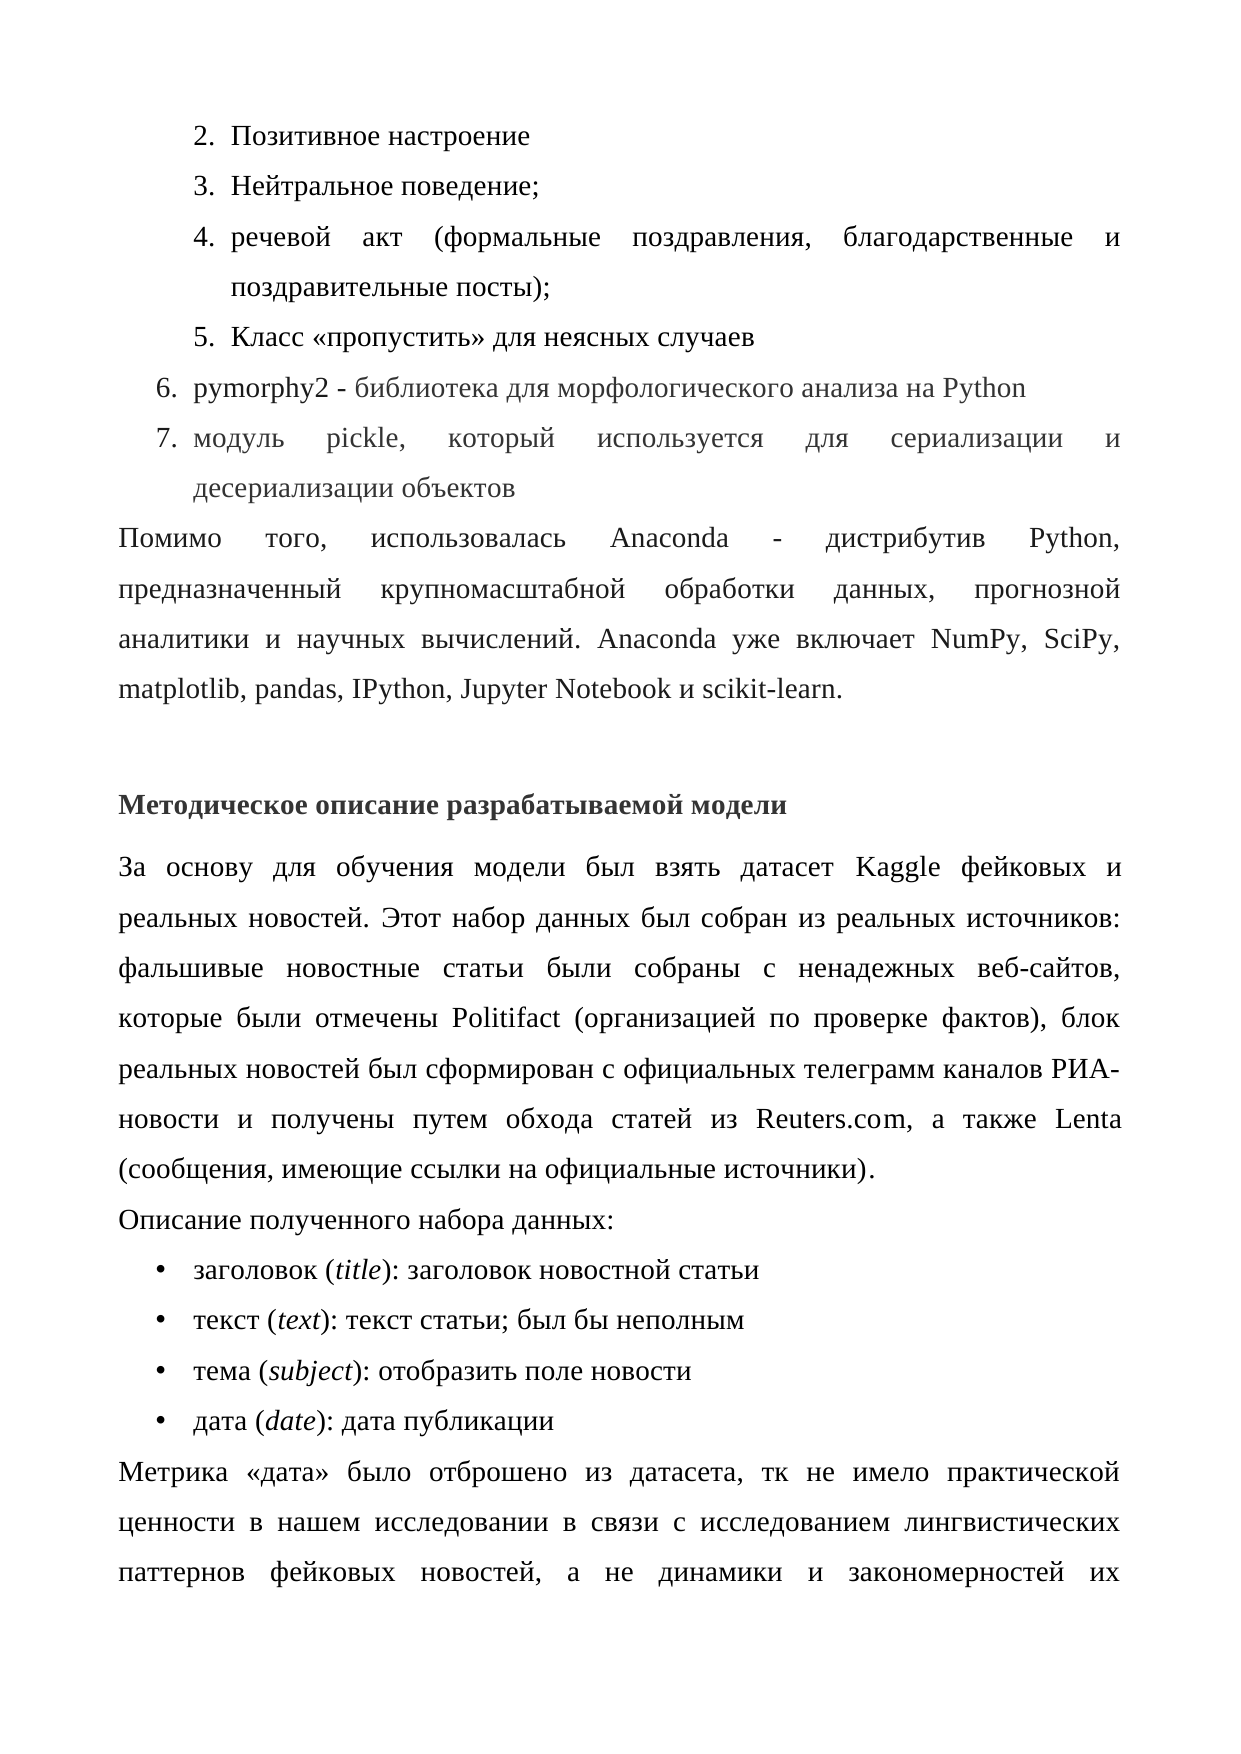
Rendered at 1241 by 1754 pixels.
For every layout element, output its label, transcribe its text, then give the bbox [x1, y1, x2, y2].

list текст (text): текст статьи; был бы неполным [156, 1302, 1122, 1336]
list Позитивное настроение [193, 118, 1122, 152]
text Помимо того, использовалась Аnaconda - дистрибутив Python, предназначенный крупномасштабной обработки данных, прогнозной аналитики и научных вычислений. Anaconda уже включает NumPy, SciPy, matplotlib, pandas, IPython, Jupyter Notebook и scikit-learn. [118, 521, 1122, 705]
list модуль pickle, который используется для сериализации и десериализации объектов [156, 420, 1122, 504]
list дата (date): дата публикации [156, 1403, 1122, 1437]
list тема (subject): отобразить поле новости [156, 1353, 1122, 1387]
text За основу для обучения модели был взять датасет Kaggle фейковых и реальных новостей. Этот набор данных был собран из реальных источников: фальшивые новостные статьи были собраны с ненадежных веб-сайтов, которые были отмечены Politifact (организацией по проверке фактов), блок реальных новостей был сформирован с официальных телеграмм каналов РИА-новости и получены путем обхода статей из Reuters.com, а также Lenta (сообщения, имеющие ссылки на официальные источники). [118, 849, 1122, 1185]
text Метрика «дата» было отброшено из датасета, тк не имело практической ценности в нашем исследовании в связи с исследованием лингвистических паттернов фейковых новостей, а не динамики и закономерностей их [118, 1454, 1122, 1588]
list pymorphy2 - библиотека для морфологического анализа на Python [156, 370, 1122, 403]
list Класс «пропустить» для неясных случаев [193, 319, 1122, 353]
subtitle Методическое описание разрабатываемой модели [118, 787, 1122, 820]
list Нейтральное поведение; [193, 168, 1122, 202]
list речевой акт (формальные поздравления, благодарственные и поздравительные посты); [193, 219, 1122, 303]
list заголовок (title): заголовок новостной статьи [156, 1252, 1122, 1286]
text Описание полученного набора данных: [118, 1202, 1122, 1235]
